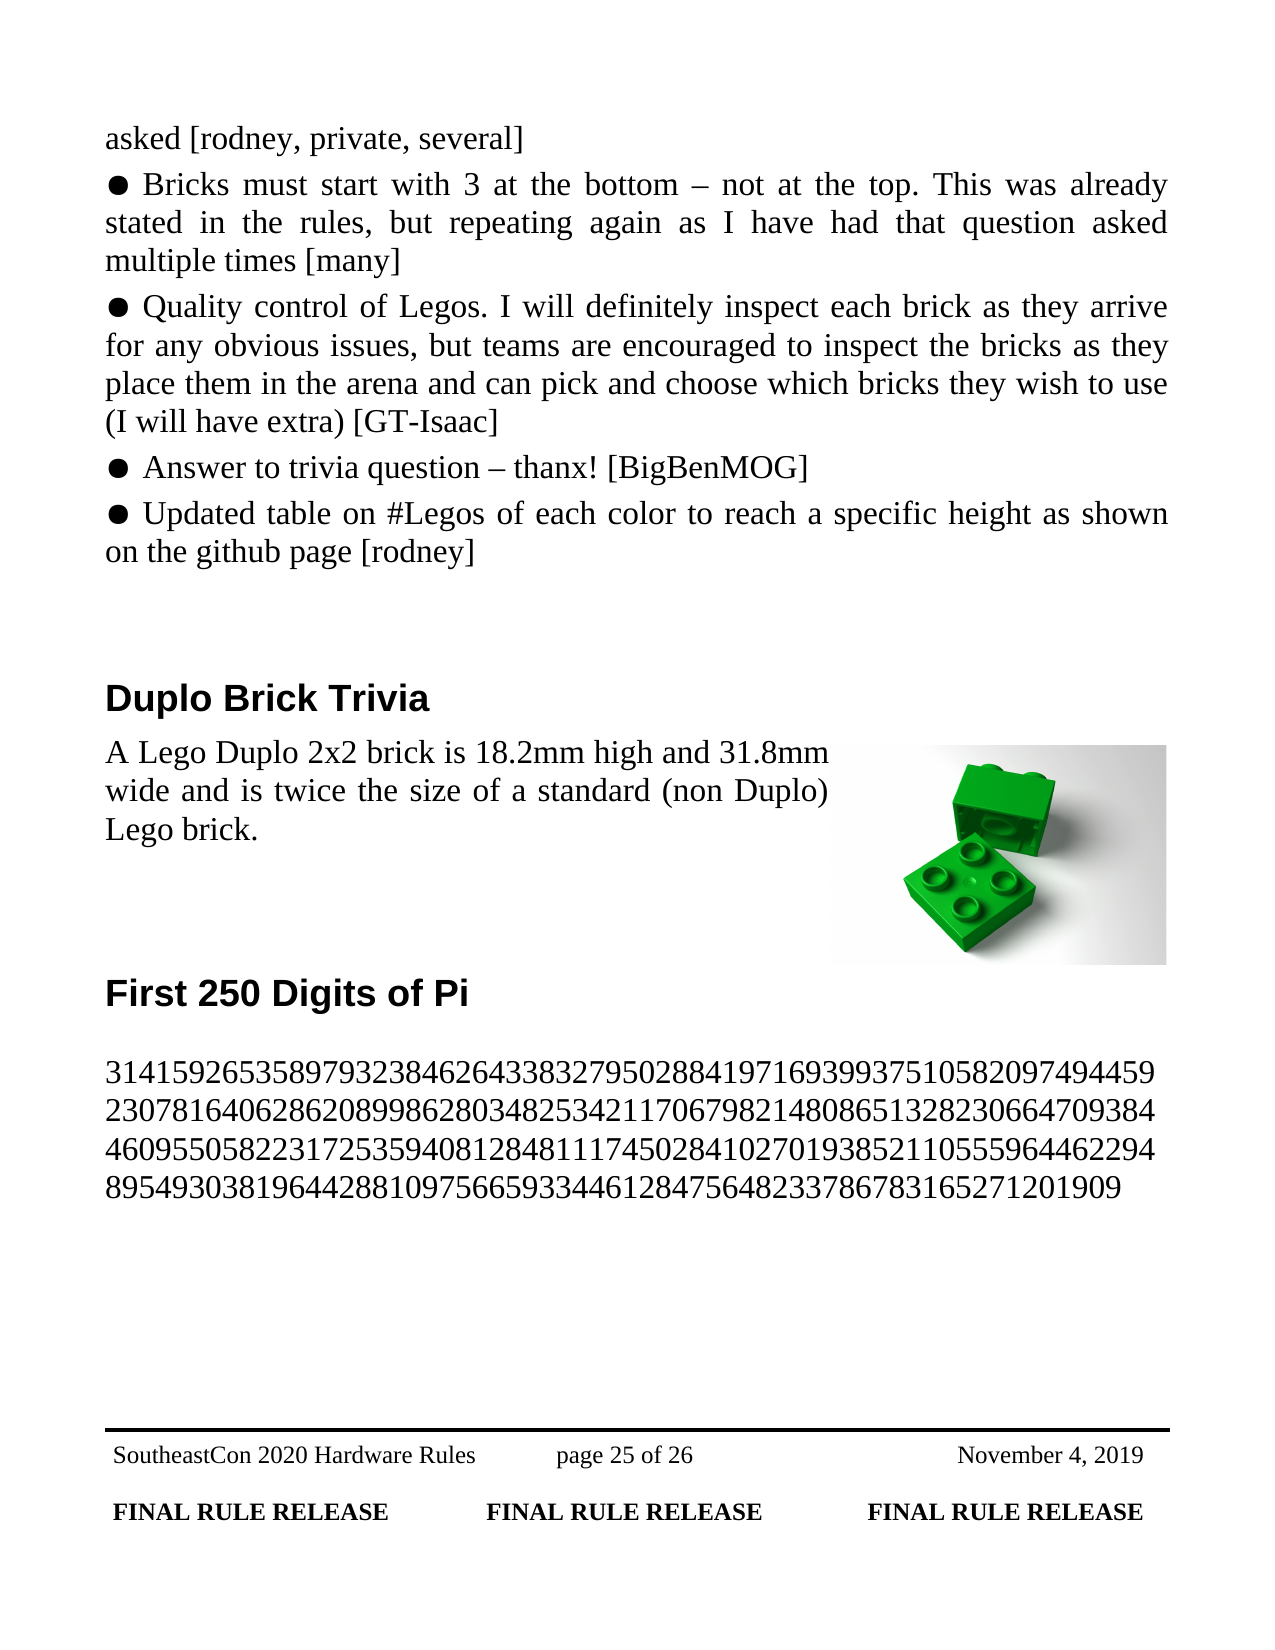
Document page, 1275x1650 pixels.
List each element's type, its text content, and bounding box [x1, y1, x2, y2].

subtitle Bricks must start with 3 at the bottom – not at the top. This was already stated in the rules, but repeating again as I have had that question asked multiple times [many] [105, 164, 1170, 279]
picture [830, 745, 1167, 965]
subtitle Quality control of Legos. I will definitely inspect each brick as they arrive for any obvious issues, but teams are encouraged to inspect the bricks as they place them in the arena and can pick and choose which bricks they wish to use (I will have extra) [GT-Isaac] [105, 286, 1170, 440]
subtitle 3141592653589793238462643383279502884197169399375105820974944592307816406286208998628034825342117067982148086513282306647093844609550582231725359408128481117450284102701938521105559644622948954930381964428810975665933446128475648233786783165271201909 [105, 1052, 1170, 1206]
subtitle Duplo Brick Trivia [105, 676, 1170, 719]
subtitle First 250 Digits of Pi [105, 971, 1170, 1015]
list A Lego Duplo 2x2 brick is 18.2mm high and 31.8mm wide and is twice the size of a standard (non Duplo) Lego brick. [105, 732, 1170, 847]
subtitle Updated table on #Legos of each color to reach a specific height as shown on the github page [rodney] [105, 493, 1170, 570]
subtitle Answer to trivia question – thanx! [BigBenMOG] [105, 447, 1170, 486]
subtitle asked [rodney, private, several] [105, 118, 1170, 156]
